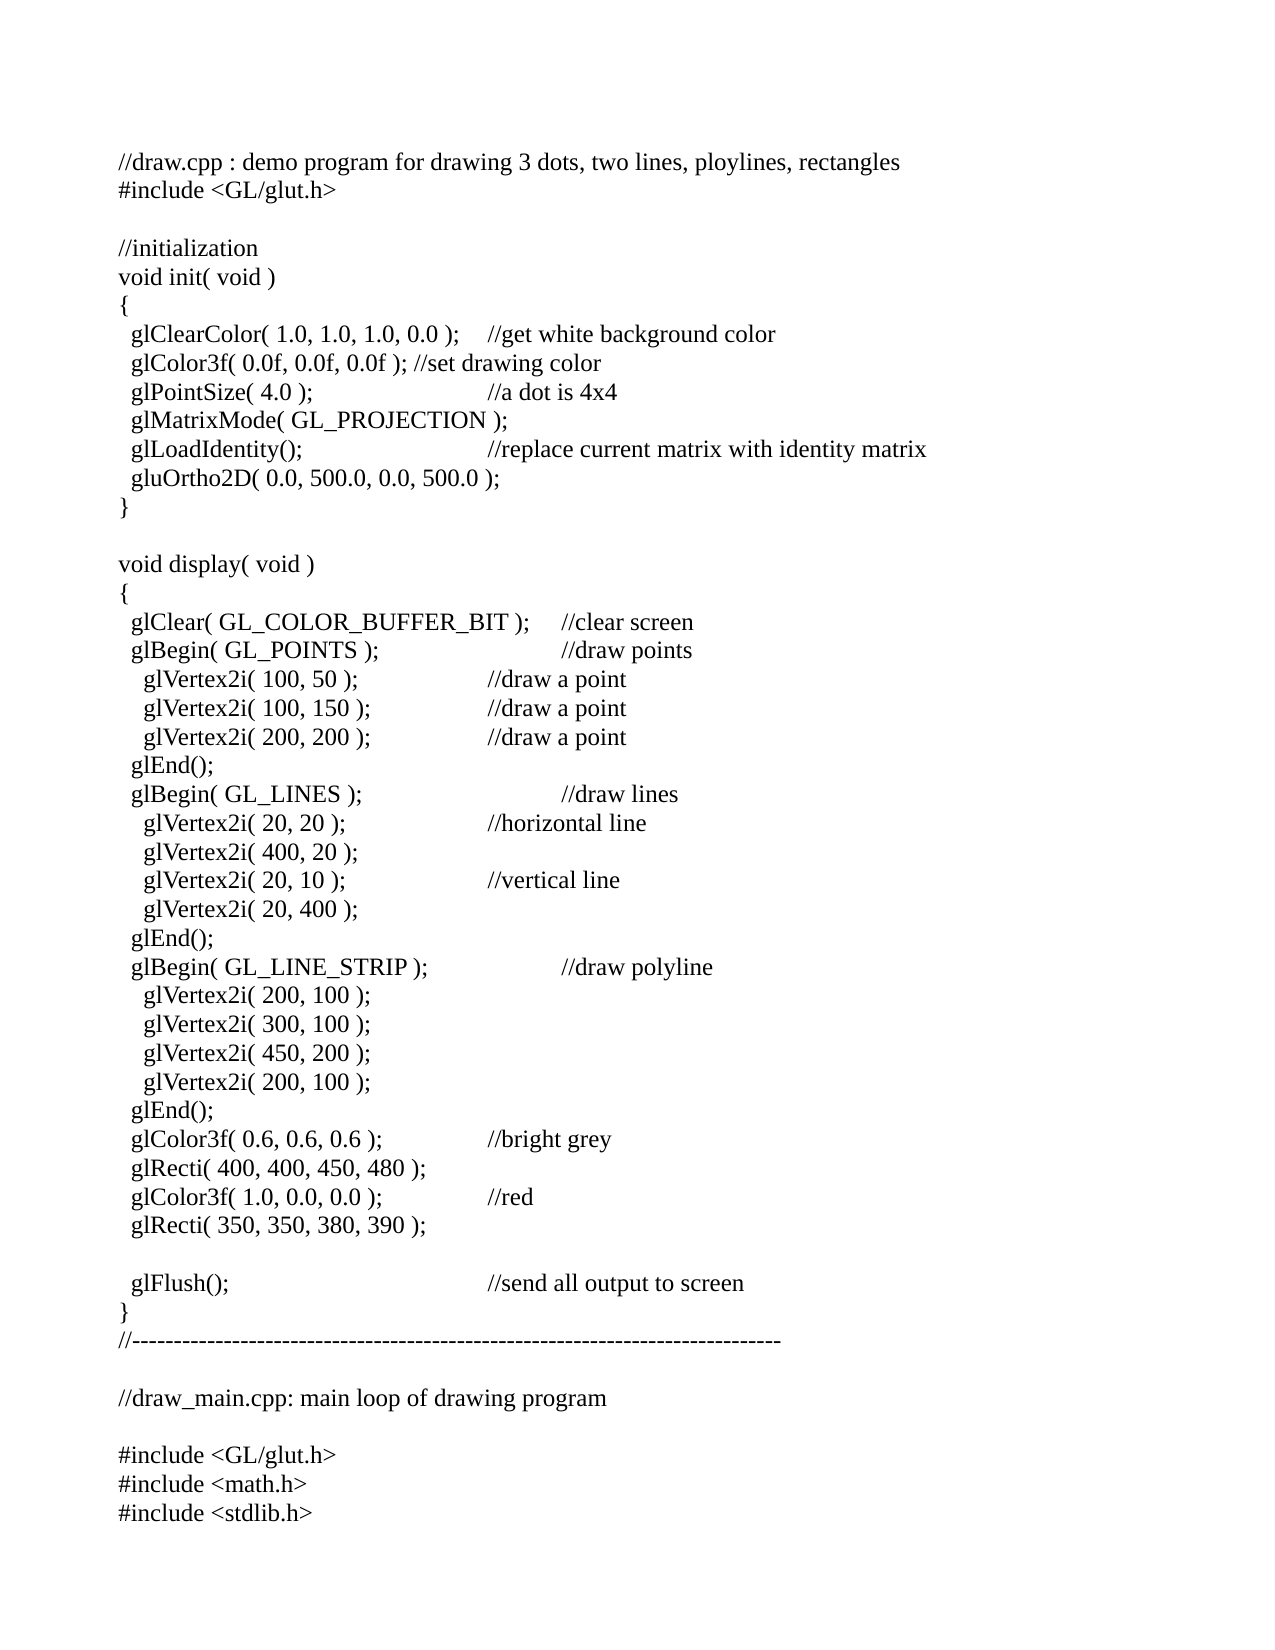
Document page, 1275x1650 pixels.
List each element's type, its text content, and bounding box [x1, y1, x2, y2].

text #include <stdlib.h> [118, 1498, 1157, 1527]
text glFlush(); //send all output to screen [118, 1268, 1157, 1297]
text glColor3f( 1.0, 0.0, 0.0 ); //red [118, 1182, 1157, 1211]
text glBegin( GL_LINE_STRIP ); //draw polyline [118, 952, 1157, 981]
text glBegin( GL_POINTS ); //draw points [118, 636, 1157, 664]
text //draw.cpp : demo program for drawing 3 dots, two lines, ploylines, rectangles [118, 147, 1157, 176]
text void display( void ) [118, 549, 1157, 578]
text glVertex2i( 400, 20 ); [118, 837, 1157, 866]
text //------------------------------------------------------------------------------ [118, 1326, 1157, 1354]
text glVertex2i( 200, 100 ); [118, 1067, 1157, 1096]
text glVertex2i( 20, 400 ); [118, 894, 1157, 923]
text //initialization [118, 233, 1157, 262]
text glVertex2i( 450, 200 ); [118, 1038, 1157, 1067]
text glMatrixMode( GL_PROJECTION ); [118, 406, 1157, 434]
text glPointSize( 4.0 ); //a dot is 4x4 [118, 377, 1157, 406]
text glEnd(); [118, 751, 1157, 779]
text glVertex2i( 100, 150 ); //draw a point [118, 693, 1157, 722]
text glVertex2i( 20, 10 ); //vertical line [118, 866, 1157, 894]
text glRecti( 400, 400, 450, 480 ); [118, 1153, 1157, 1182]
text #include <GL/glut.h> [118, 176, 1157, 204]
text } [118, 1297, 1157, 1326]
text glVertex2i( 20, 20 ); //horizontal line [118, 808, 1157, 837]
text glColor3f( 0.6, 0.6, 0.6 ); //bright grey [118, 1124, 1157, 1153]
text glVertex2i( 300, 100 ); [118, 1009, 1157, 1038]
text glBegin( GL_LINES ); //draw lines [118, 779, 1157, 808]
text glClearColor( 1.0, 1.0, 1.0, 0.0 ); //get white background color [118, 319, 1157, 348]
text glVertex2i( 100, 50 ); //draw a point [118, 664, 1157, 693]
text glVertex2i( 200, 100 ); [118, 981, 1157, 1009]
text //draw_main.cpp: main loop of drawing program [118, 1383, 1157, 1412]
text } [118, 492, 1157, 521]
text glRecti( 350, 350, 380, 390 ); [118, 1211, 1157, 1239]
text glColor3f( 0.0f, 0.0f, 0.0f ); //set drawing color [118, 348, 1157, 377]
text #include <GL/glut.h> [118, 1441, 1157, 1469]
text #include <math.h> [118, 1469, 1157, 1498]
text { [118, 578, 1157, 607]
text glLoadIdentity(); //replace current matrix with identity matrix [118, 434, 1157, 463]
text void init( void ) [118, 262, 1157, 291]
text { [118, 291, 1157, 319]
text glClear( GL_COLOR_BUFFER_BIT ); //clear screen [118, 607, 1157, 636]
text glEnd(); [118, 923, 1157, 952]
text glEnd(); [118, 1096, 1157, 1124]
text glVertex2i( 200, 200 ); //draw a point [118, 722, 1157, 751]
text gluOrtho2D( 0.0, 500.0, 0.0, 500.0 ); [118, 463, 1157, 492]
